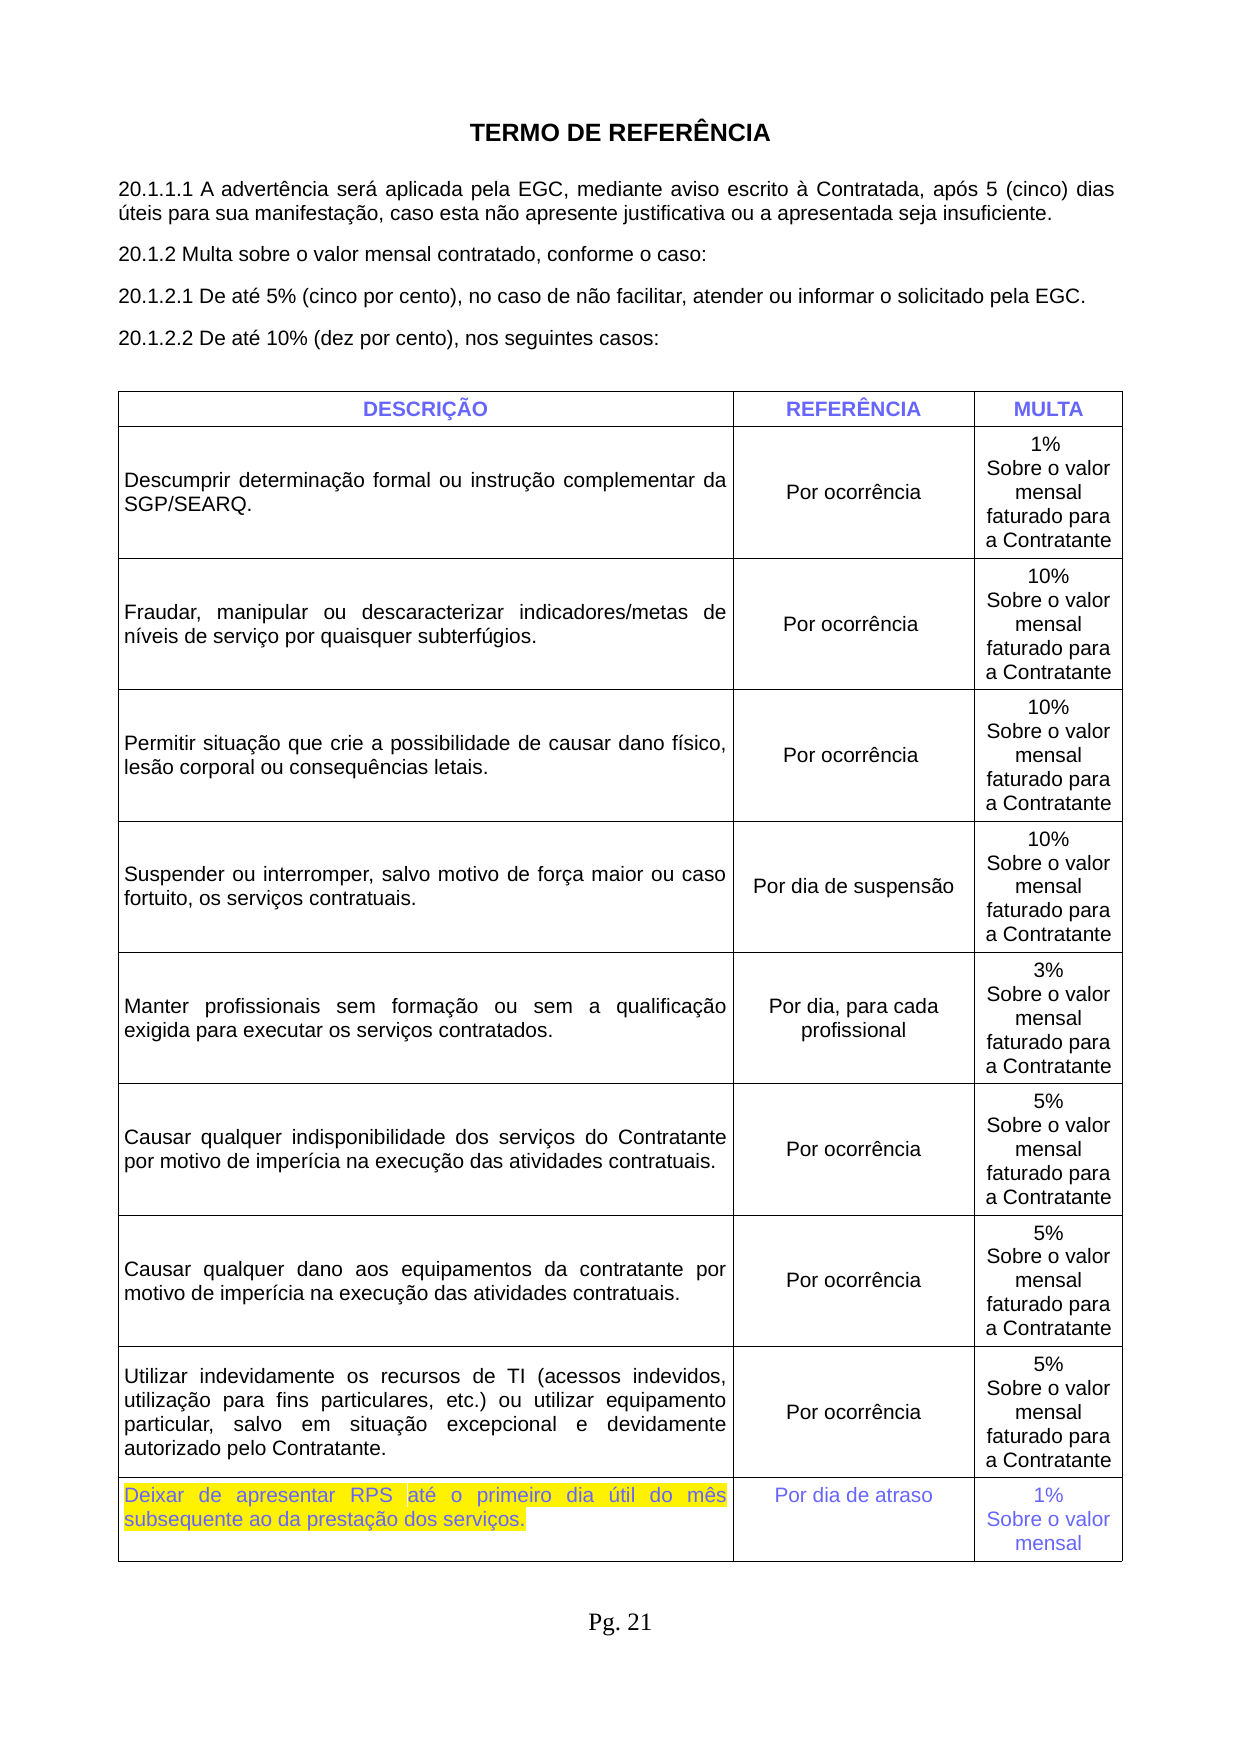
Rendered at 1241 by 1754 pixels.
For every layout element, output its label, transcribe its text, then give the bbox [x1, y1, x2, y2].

table_cell Por dia, para cada profissional [734, 953, 974, 1083]
table_cell Por ocorrência [734, 1084, 974, 1214]
table_cell Deixar de apresentar RPS até o primeiro dia útil do mês subsequente ao da prestação dos serviços. [119, 1478, 733, 1561]
table_cell 1% Sobre o valor mensal faturado para a Contratante [975, 427, 1122, 558]
table_cell 10% Sobre o valor mensal faturado para a Contratante [975, 559, 1122, 689]
text 20.1.2.1 De até 5% (cinco por cento), no caso de não facilitar, atender ou informar o solicitado pela EGC. [118, 284, 1116, 308]
table_cell Por dia de suspensão [734, 822, 974, 952]
table_cell Suspender ou interromper, salvo motivo de força maior ou caso fortuito, os serviços contratuais. [119, 822, 733, 952]
table_cell Por ocorrência [734, 1347, 974, 1477]
table_cell 10% Sobre o valor mensal faturado para a Contratante [975, 690, 1122, 821]
table_cell Utilizar indevidamente os recursos de TI (acessos indevidos, utilização para fins particulares, etc.) ou utilizar equipamento particular, salvo em situação excepcional e devidamente autorizado pelo Contratante. [119, 1347, 733, 1477]
table_cell 5% Sobre o valor mensal faturado para a Contratante [975, 1216, 1122, 1346]
text 20.1.2 Multa sobre o valor mensal contratado, conforme o caso: [118, 242, 1116, 266]
table_cell 3% Sobre o valor mensal faturado para a Contratante [975, 953, 1122, 1083]
table_header REFERÊNCIA [734, 392, 974, 426]
table_cell 5% Sobre o valor mensal faturado para a Contratante [975, 1084, 1122, 1214]
table_cell Por ocorrência [734, 1216, 974, 1346]
table_cell 1% Sobre o valor mensal [975, 1478, 1122, 1561]
table_header DESCRIÇÃO [119, 392, 733, 426]
table_cell Manter profissionais sem formação ou sem a qualificação exigida para executar os serviços contratados. [119, 953, 733, 1083]
table_cell 5% Sobre o valor mensal faturado para a Contratante [975, 1347, 1122, 1477]
table_cell Fraudar, manipular ou descaracterizar indicadores/metas de níveis de serviço por quaisquer subterfúgios. [119, 559, 733, 689]
table_cell Causar qualquer indisponibilidade dos serviços do Contratante por motivo de imperícia na execução das atividades contratuais. [119, 1084, 733, 1214]
table_cell Descumprir determinação formal ou instrução complementar da SGP/SEARQ. [119, 427, 733, 558]
text 20.1.2.2 De até 10% (dez por cento), nos seguintes casos: [118, 325, 1116, 349]
table_cell Por ocorrência [734, 690, 974, 821]
table_cell Por ocorrência [734, 559, 974, 689]
table_cell Permitir situação que crie a possibilidade de causar dano físico, lesão corporal ou consequências letais. [119, 690, 733, 821]
table_cell Por ocorrência [734, 427, 974, 558]
table_header MULTA [975, 392, 1122, 426]
table_cell Causar qualquer dano aos equipamentos da contratante por motivo de imperícia na execução das atividades contratuais. [119, 1216, 733, 1346]
text 20.1.1.1 A advertência será aplicada pela EGC, mediante aviso escrito à Contratada, após 5 (cinco) dias úteis para sua manifestação, caso esta não apresente justificativa ou a apresentada seja insuficiente. [118, 176, 1116, 224]
table_cell 10% Sobre o valor mensal faturado para a Contratante [975, 822, 1122, 952]
table_cell Por dia de atraso [734, 1478, 974, 1561]
